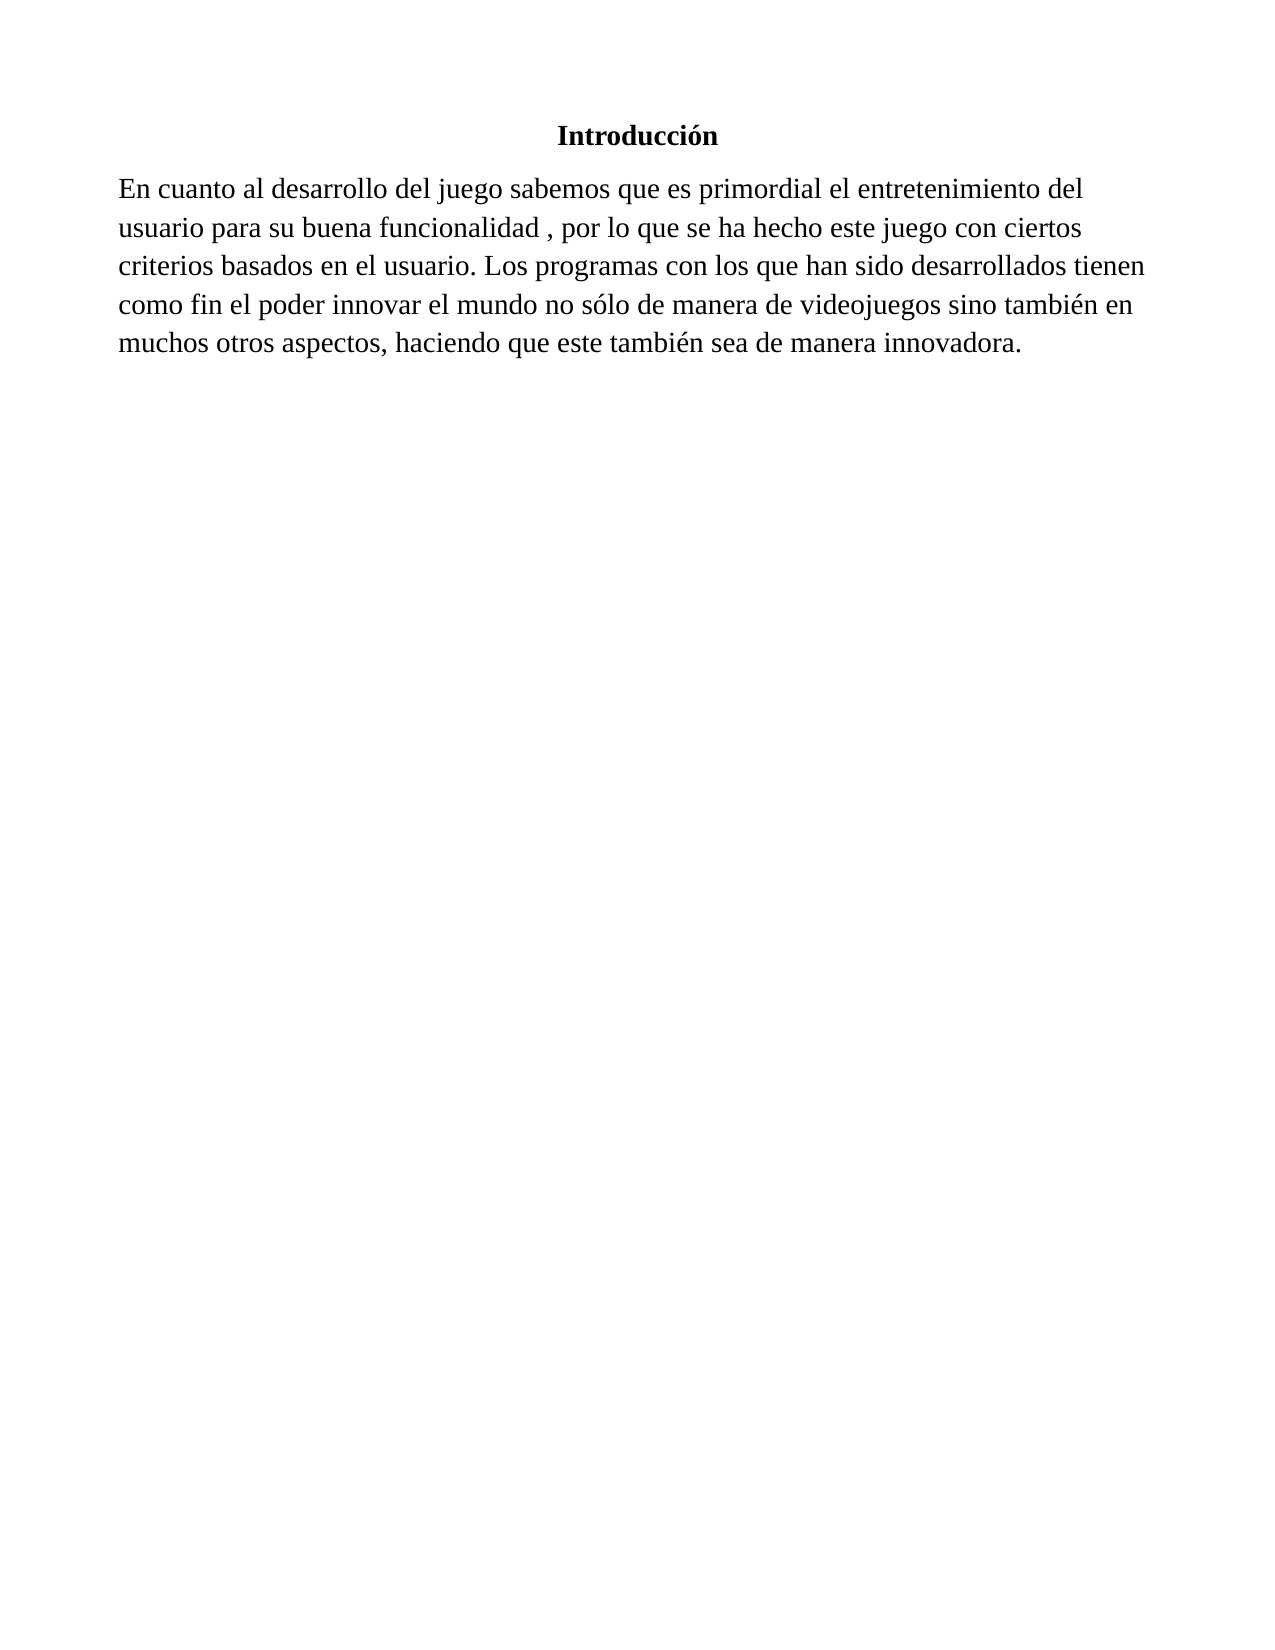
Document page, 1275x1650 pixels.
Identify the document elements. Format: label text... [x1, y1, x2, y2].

text Introducción [118, 118, 1157, 152]
text En cuanto al desarrollo del juego sabemos que es primordial el entretenimiento del usuario para su buena funcionalidad , por lo que se ha hecho este juego con ciertos criterios basados en el usuario. Los programas con los que han sido desarrollados tienen como fin el poder innovar el mundo no sólo de manera de videojuegos sino también en muchos otros aspectos, haciendo que este también sea de manera innovadora. [118, 171, 1157, 359]
